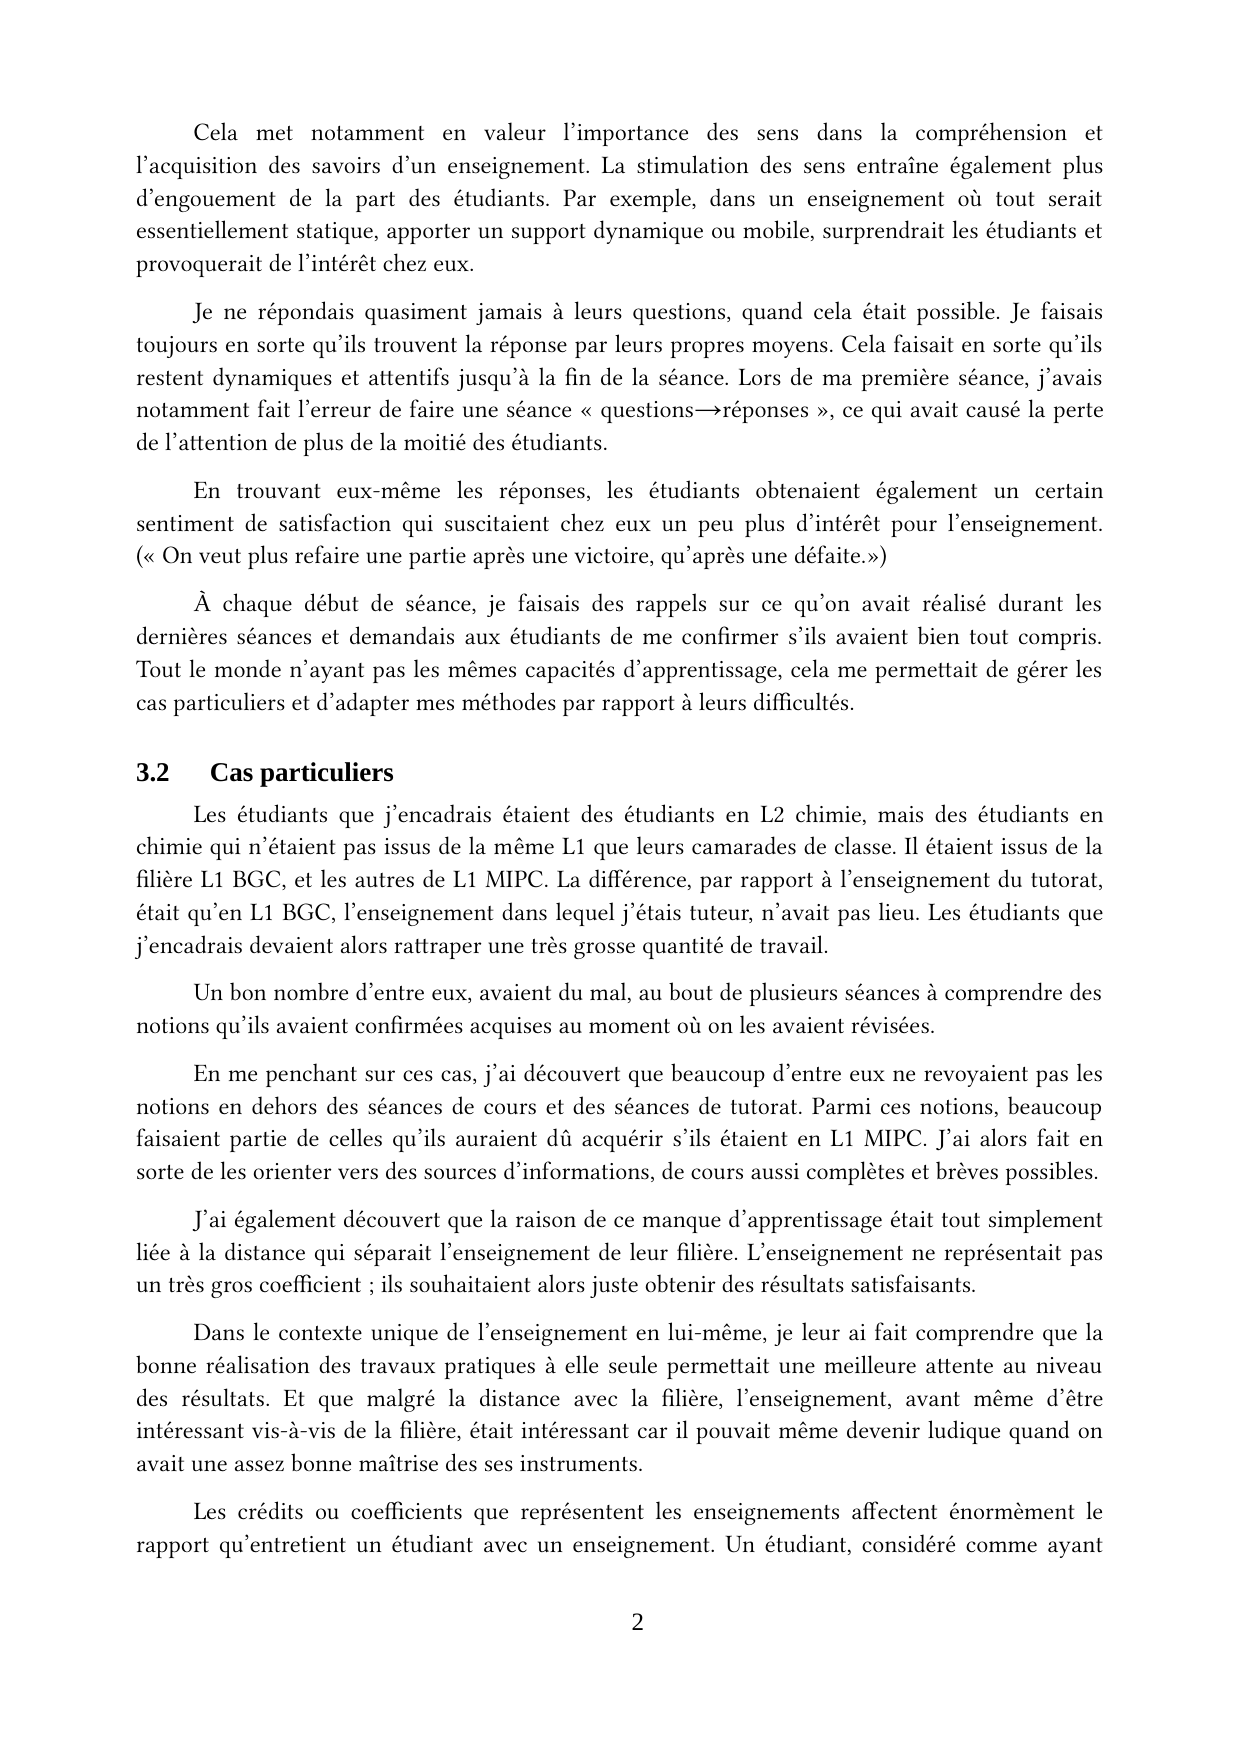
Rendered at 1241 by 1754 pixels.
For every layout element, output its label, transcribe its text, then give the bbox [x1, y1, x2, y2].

text Un bon nombre d’entre eux, avaient du mal, au bout de plusieurs séances à comprendre des notions qu’ils avaient confirmées acquises au moment où on les avaient révisées. [136, 978, 1104, 1040]
text À chaque début de séance, je faisais des rappels sur ce qu’on avait réalisé durant les dernières séances et demandais aux étudiants de me confirmer s’ils avaient bien tout compris. Tout le monde n’ayant pas les mêmes capacités d’apprentissage, cela me permettait de gérer les cas particuliers et d’adapter mes méthodes par rapport à leurs difficultés. [136, 589, 1104, 716]
text En me penchant sur ces cas, j’ai découvert que beaucoup d’entre eux ne revoyaient pas les notions en dehors des séances de cours et des séances de tutorat. Parmi ces notions, beaucoup faisaient partie de celles qu’ils auraient dû acquérir s’ils étaient en L1 MIPC. J’ai alors fait en sorte de les orienter vers des sources d’informations, de cours aussi complètes et brèves possibles. [136, 1059, 1104, 1186]
subtitle Cas particuliers [136, 756, 1104, 787]
text J’ai également découvert que la raison de ce manque d’apprentissage était tout simplement liée à la distance qui séparait l’enseignement de leur filière. L’enseignement ne représentait pas un très gros coefficient ; ils souhaitaient alors juste obtenir des résultats satisfaisants. [136, 1205, 1104, 1299]
text Cela met notamment en valeur l’importance des sens dans la compréhension et l’acquisition des savoirs d’un enseignement. La stimulation des sens entraîne également plus d’engouement de la part des étudiants. Par exemple, dans un enseignement où tout serait essentiellement statique, apporter un support dynamique ou mobile, surprendrait les étudiants et provoquerait de l’intérêt chez eux. [136, 118, 1104, 278]
text Les étudiants que j’encadrais étaient des étudiants en L2 chimie, mais des étudiants en chimie qui n’étaient pas issus de la même L1 que leurs camarades de classe. Il étaient issus de la filière L1 BGC, et les autres de L1 MIPC. La différence, par rapport à l’enseignement du tutorat, était qu’en L1 BGC, l’enseignement dans lequel j’étais tuteur, n’avait pas lieu. Les étudiants que j’encadrais devaient alors rattraper une très grosse quantité de travail. [136, 799, 1104, 959]
text Les crédits ou coefficients que représentent les enseignements affectent énormèment le rapport qu’entretient un étudiant avec un enseignement. Un étudiant, considéré comme ayant [136, 1497, 1104, 1558]
text Je ne répondais quasiment jamais à leurs questions, quand cela était possible. Je faisais toujours en sorte qu’ils trouvent la réponse par leurs propres moyens. Cela faisait en sorte qu’ils restent dynamiques et attentifs jusqu’à la fin de la séance. Lors de ma première séance, j’avais notamment fait l’erreur de faire une séance « questions→réponses », ce qui avait causé la perte de l’attention de plus de la moitié des étudiants. [136, 297, 1104, 457]
text En trouvant eux-même les réponses, les étudiants obtenaient également un certain sentiment de satisfaction qui suscitaient chez eux un peu plus d’intérêt pour l’enseignement. (« On veut plus refaire une partie après une victoire, qu’après une défaite.») [136, 476, 1104, 570]
text Dans le contexte unique de l’enseignement en lui-même, je leur ai fait comprendre que la bonne réalisation des travaux pratiques à elle seule permettait une meilleure attente au niveau des résultats. Et que malgré la distance avec la filière, l’enseignement, avant même d’être intéressant vis-à-vis de la filière, était intéressant car il pouvait même devenir ludique quand on avait une assez bonne maîtrise des ses instruments. [136, 1318, 1104, 1478]
